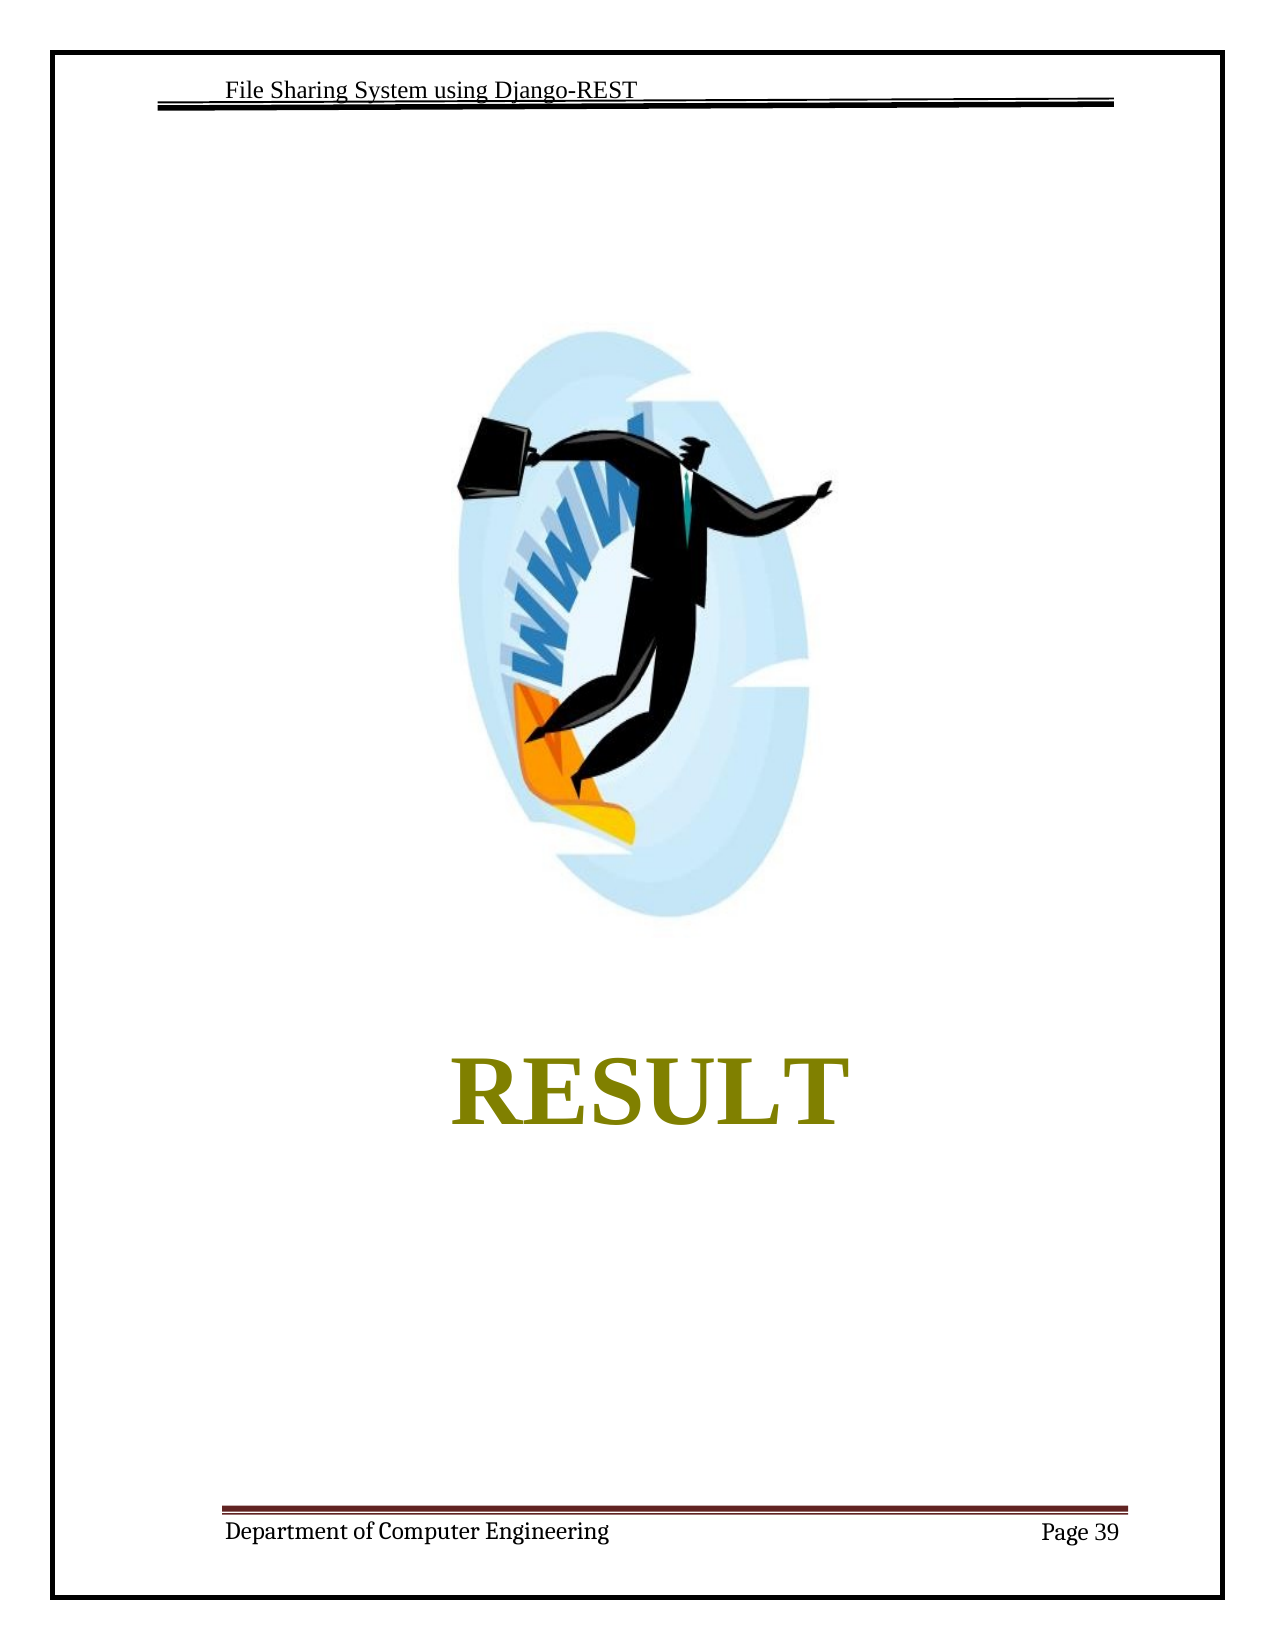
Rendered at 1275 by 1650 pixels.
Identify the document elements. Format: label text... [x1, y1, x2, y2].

text File Sharing System using Django-REST [225, 75, 1148, 104]
picture [451, 321, 839, 938]
subtitle RESULT [232, 1031, 1068, 1146]
